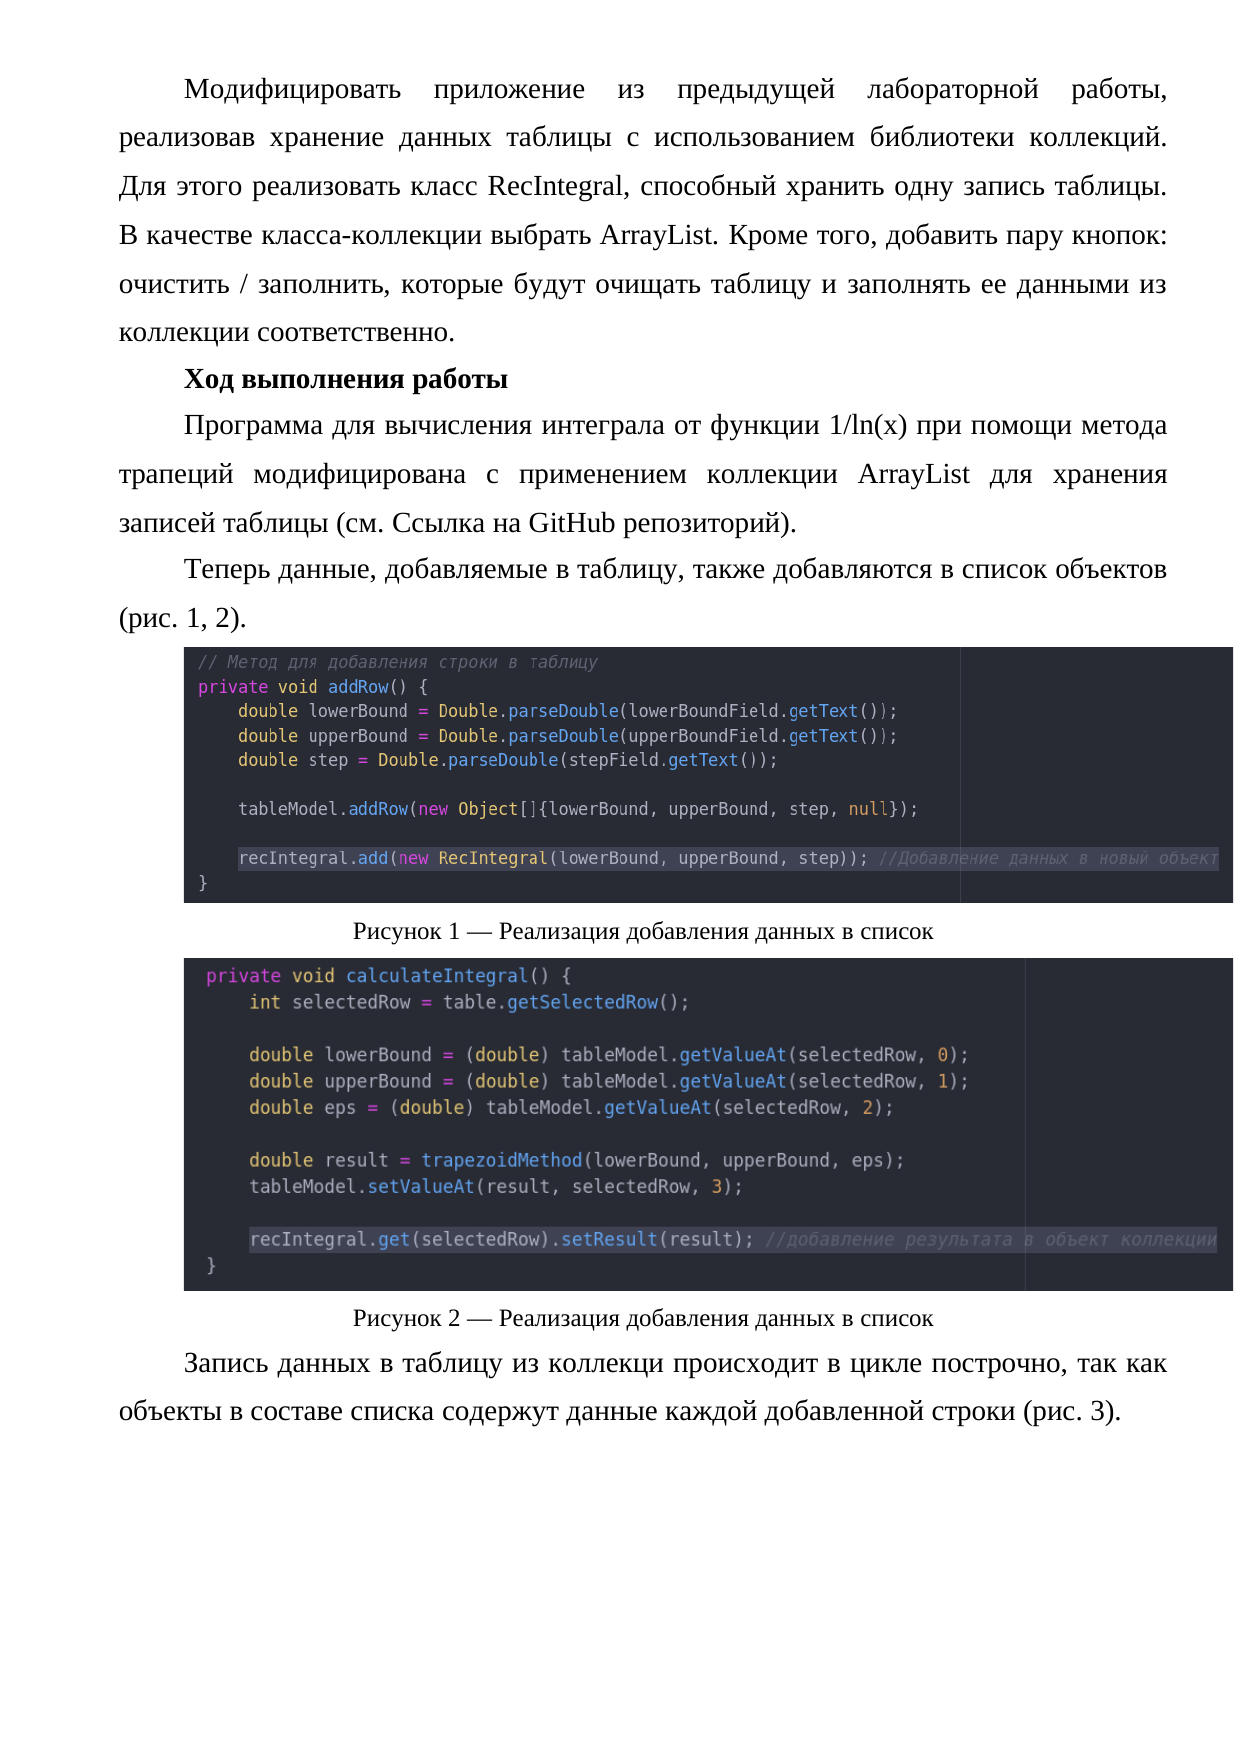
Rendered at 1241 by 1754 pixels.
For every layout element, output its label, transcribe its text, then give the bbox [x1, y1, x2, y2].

text Модифицировать приложение из предыдущей лабораторной работы, реализовав хранение данных таблицы с использованием библиотеки коллекций. Для этого реализовать класс RecIntegral, способный хранить одну запись таблицы. В качестве класса-коллекции выбрать ArrayList. Кроме того, добавить пару кнопок: очистить / заполнить, которые будут очищать таблицу и заполнять ее данными из коллекции соответственно. [118, 72, 1168, 348]
text Запись данных в таблицу из коллекци происходит в цикле построчно, так как объекты в составе списка содержут данные каждой добавленной строки (рис. 3). [118, 1346, 1168, 1427]
text Ход выполнения работы [118, 362, 1168, 395]
text Рисунок 2 — Реализация добавления данных в список [118, 958, 1168, 1332]
text Теперь данные, добавляемые в таблицу, также добавляются в список объектов (рис. 1, 2). [118, 553, 1168, 634]
text Рисунок 1 — Реализация добавления данных в список [118, 648, 1168, 944]
text Программа для вычисления интеграла от функции 1/ln(x) при помощи метода трапеций модифицирована с применением коллекции ArrayList для хранения записей таблицы (см. Ссылка на GitHub репозиторий). [118, 409, 1168, 539]
picture [183, 647, 1234, 903]
picture [183, 958, 1234, 1291]
